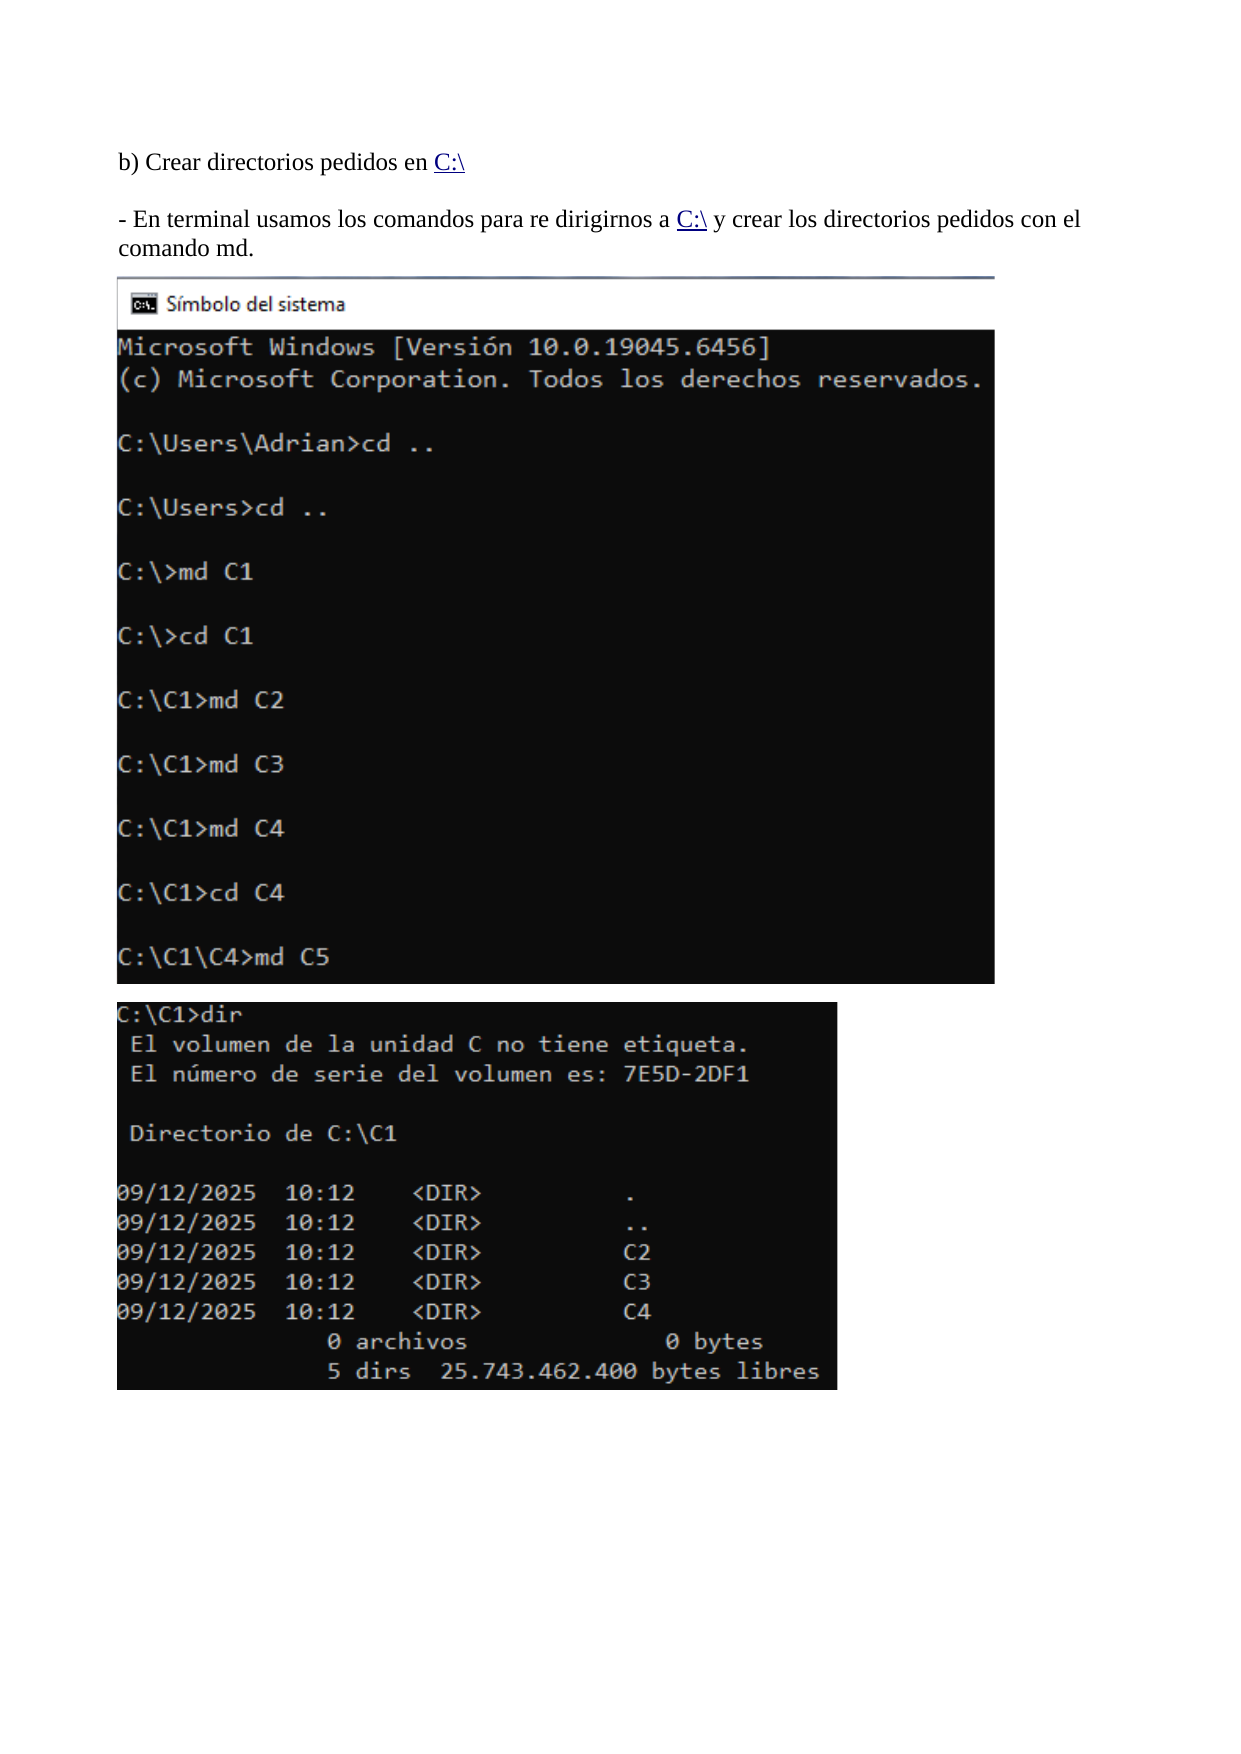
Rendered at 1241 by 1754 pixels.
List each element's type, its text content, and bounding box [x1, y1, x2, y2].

text - En terminal usamos los comandos para re dirigirnos a C:\ y crear los directorios pedidos con el comando md. [118, 204, 1122, 262]
text b) Crear directorios pedidos en C:\ [118, 147, 1122, 176]
picture [117, 1002, 838, 1390]
picture [116, 276, 995, 984]
